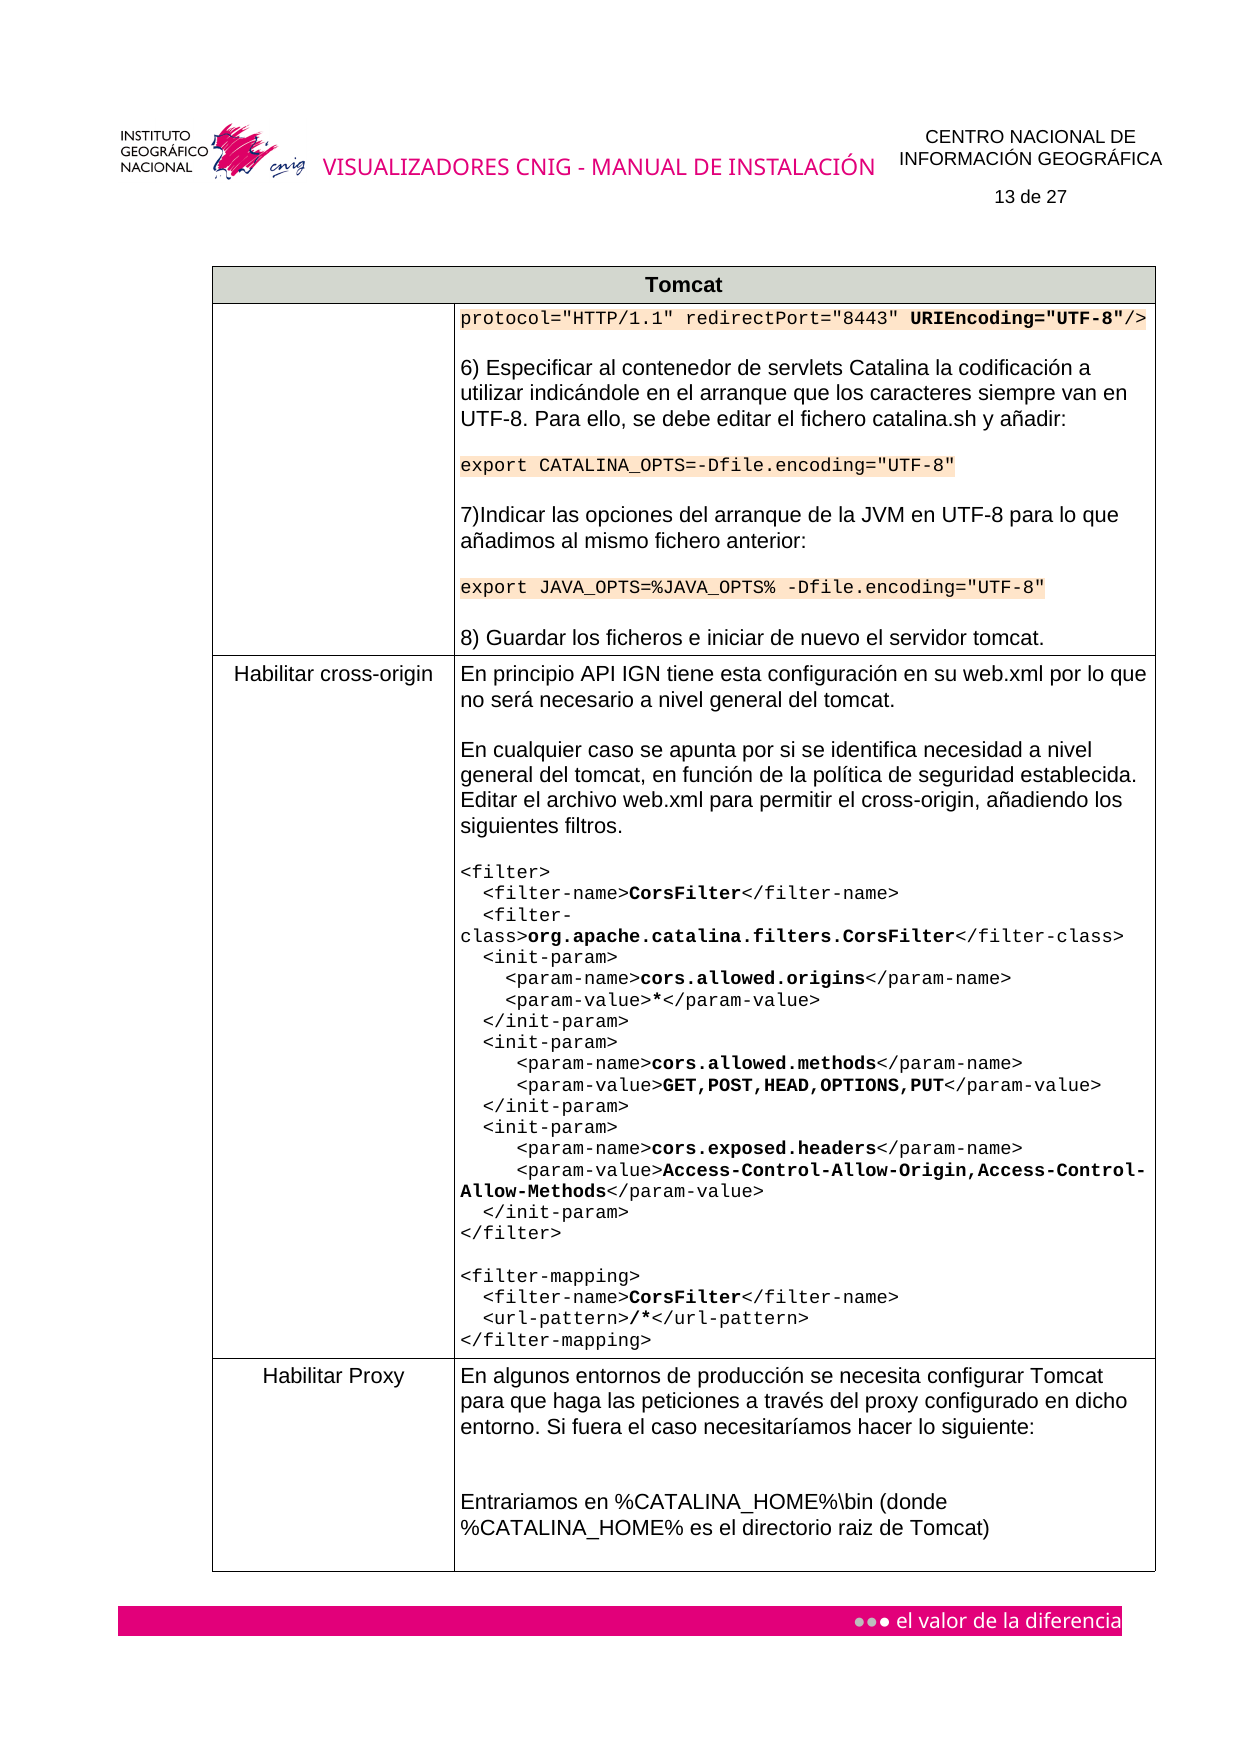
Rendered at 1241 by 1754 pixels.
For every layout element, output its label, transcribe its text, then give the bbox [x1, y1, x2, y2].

table_cell protocol="HTTP/1.1" redirectPort="8443" URIEncoding="UTF-8"/> 6) Especificar al contenedor de servlets Catalina la codificación a utilizar indicándole en el arranque que los caracteres siempre van en UTF-8. Para ello, se debe editar el fichero catalina.sh y añadir: export CATALINA_OPTS=-Dfile.encoding="UTF-8" 7)Indicar las opciones del arranque de la JVM en UTF-8 para lo que añadimos al mismo fichero anterior: export JAVA_OPTS=%JAVA_OPTS% -Dfile.encoding="UTF-8" 8) Guardar los ficheros e iniciar de nuevo el servidor tomcat. [455, 304, 1155, 655]
table_header Tomcat [213, 267, 1155, 303]
table_cell Habilitar cross-origin [213, 656, 454, 1357]
table_cell En algunos entornos de producción se necesita configurar Tomcat para que haga las peticiones a través del proxy configurado en dicho entorno. Si fuera el caso necesitaríamos hacer lo siguiente: Entrariamos en %CATALINA_HOME%\bin (donde %CATALINA_HOME% es el directorio raiz de Tomcat) [455, 1359, 1155, 1571]
table_cell En principio API IGN tiene esta configuración en su web.xml por lo que no será necesario a nivel general del tomcat. En cualquier caso se apunta por si se identifica necesidad a nivel general del tomcat, en función de la política de seguridad establecida. Editar el archivo web.xml para permitir el cross-origin, añadiendo los siguientes filtros. <filter> <filter-name>CorsFilter</filter-name> <filter-class>org.apache.catalina.filters.CorsFilter</filter-class> <init-param> <param-name>cors.allowed.origins</param-name> <param-value>*</param-value> </init-param> <init-param> <param-name>cors.allowed.methods</param-name> <param-value>GET,POST,HEAD,OPTIONS,PUT</param-value> </init-param> <init-param> <param-name>cors.exposed.headers</param-name> <param-value>Access-Control-Allow-Origin,Access-Control-Allow-Methods</param-value> </init-param> </filter> <filter-mapping> <filter-name>CorsFilter</filter-name> <url-pattern>/*</url-pattern> </filter-mapping> [455, 656, 1155, 1357]
table_cell [213, 304, 454, 655]
table_cell Habilitar Proxy [213, 1359, 454, 1571]
picture [118, 118, 307, 183]
